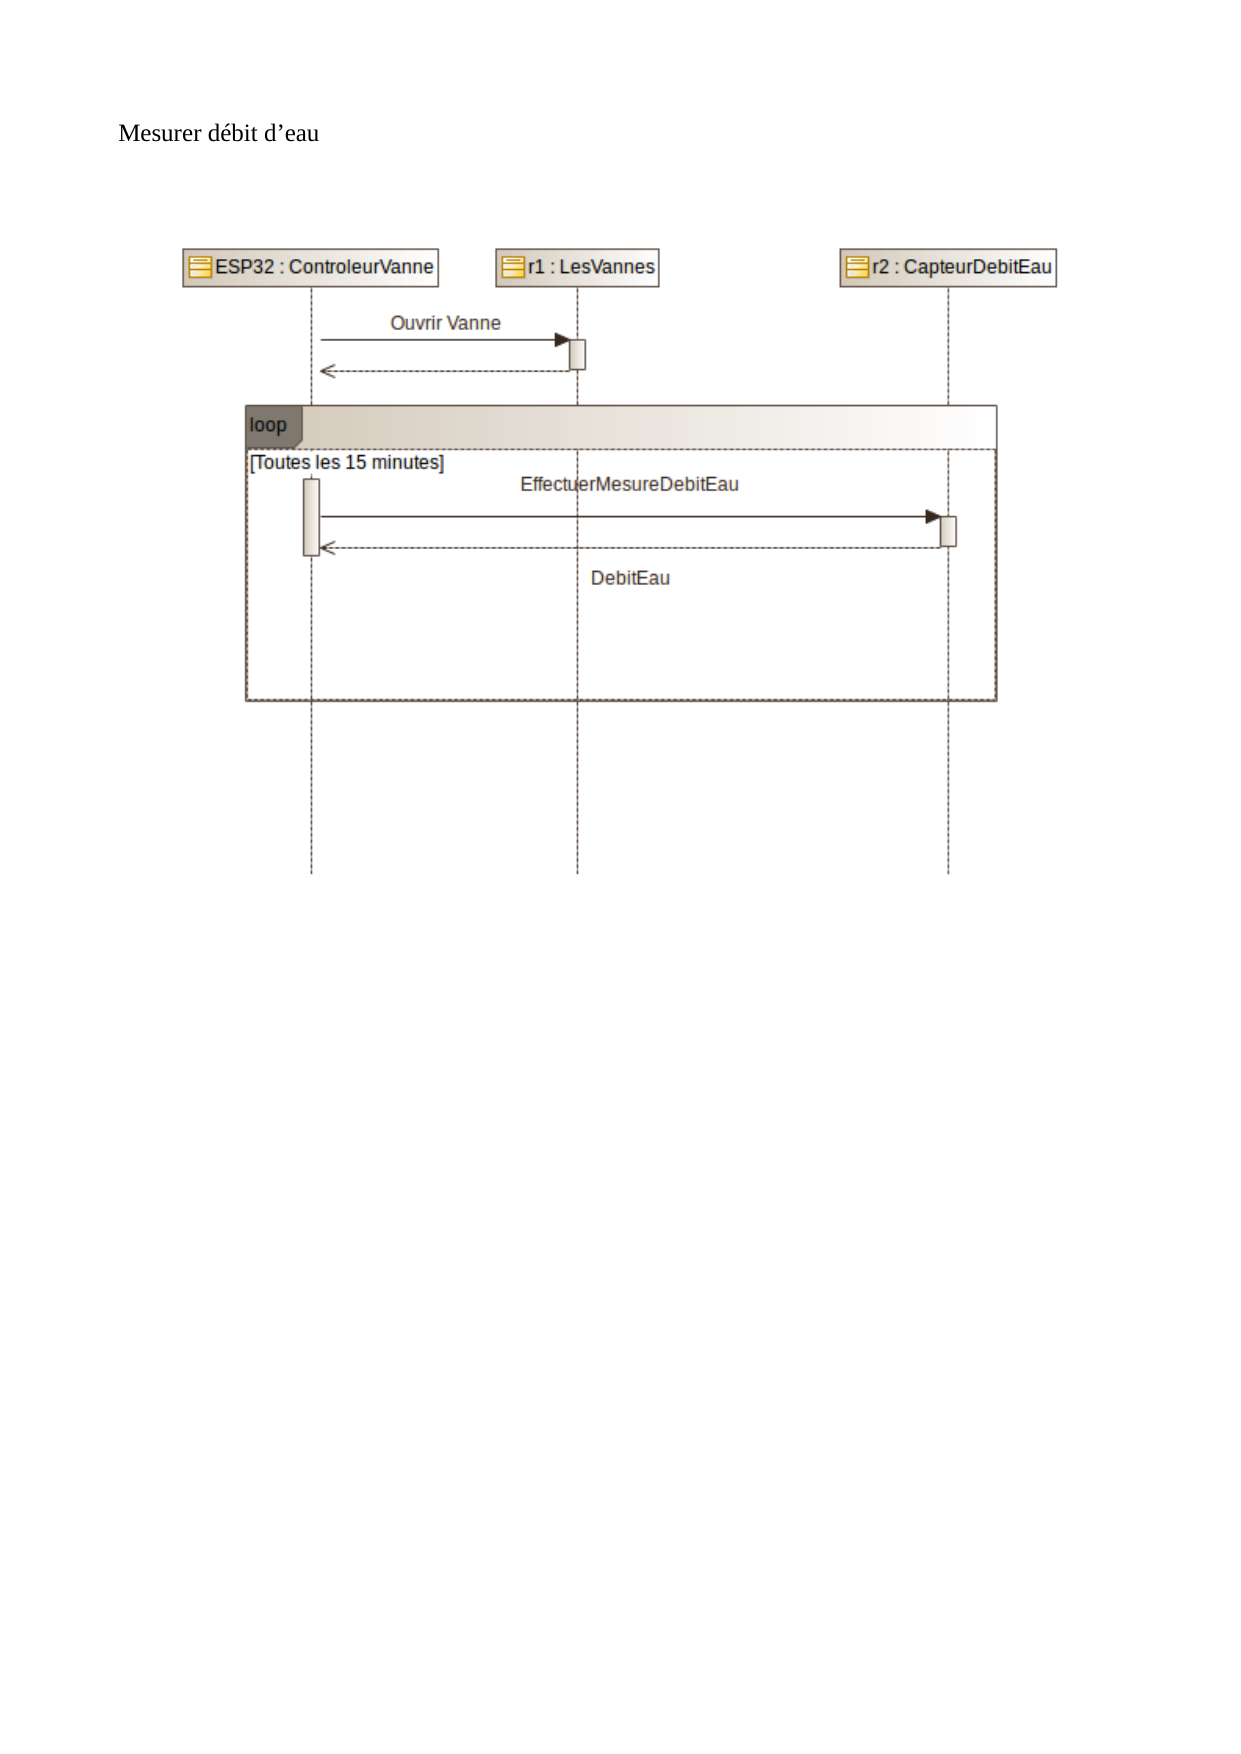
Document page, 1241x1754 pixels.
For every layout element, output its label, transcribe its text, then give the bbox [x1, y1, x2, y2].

text Mesurer débit d’eau [118, 118, 1122, 147]
picture [167, 233, 1073, 890]
